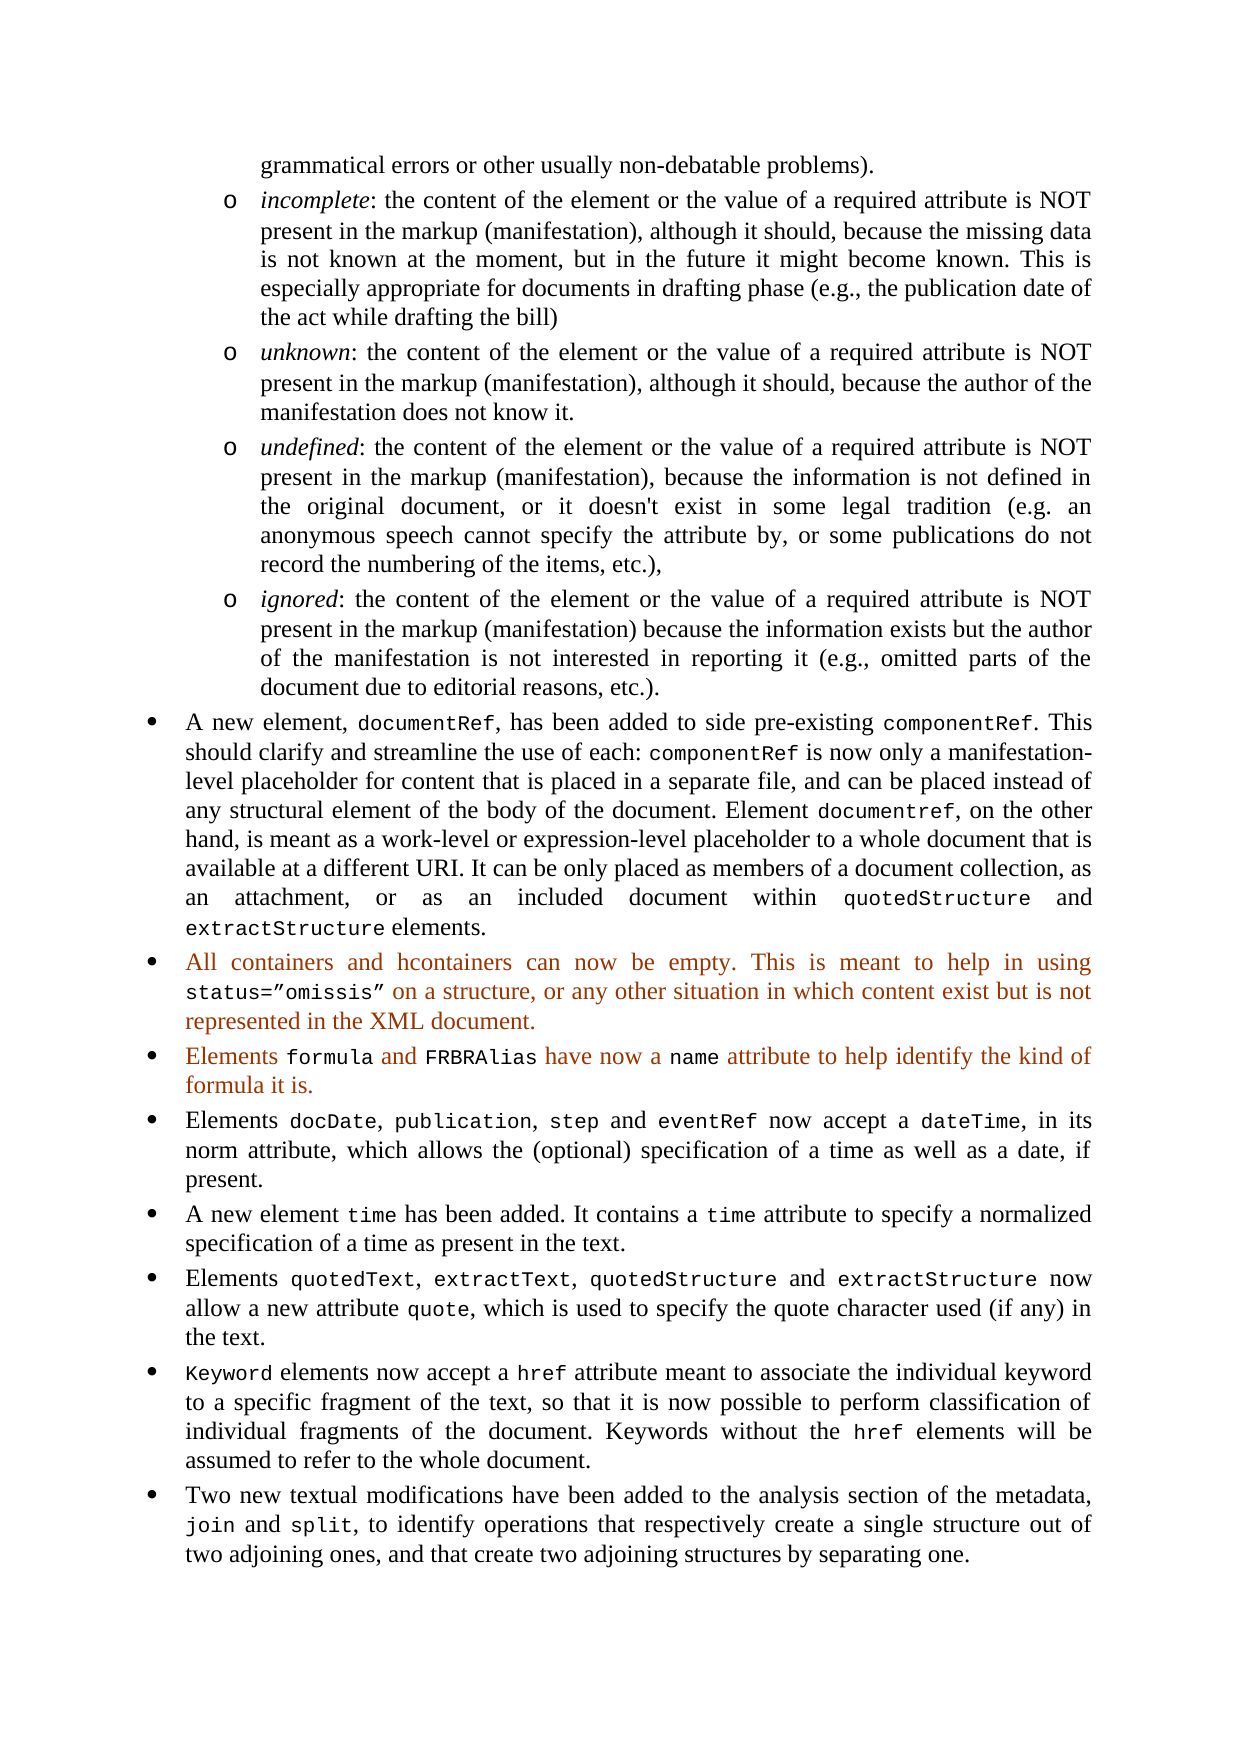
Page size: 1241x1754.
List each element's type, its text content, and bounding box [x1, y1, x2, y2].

list undefined: the content of the element or the value of a required attribute is NOT present in the markup (manifestation), because the information is not defined in the original document, or it doesn't exist in some legal tradition (e.g. an anonymous speech cannot specify the attribute by, or some publications do not record the numbering of the items, etc.), [223, 432, 1092, 577]
list grammatical errors or other usually non-debatable problems). [223, 150, 1092, 179]
list A new element time has been added. It contains a time attribute to specify a normalized specification of a time as present in the text. [148, 1199, 1092, 1257]
list Elements docDate, publication, step and eventRef now accept a dateTime, in its norm attribute, which allows the (optional) specification of a time as well as a date, if present. [148, 1105, 1092, 1192]
list ignored: the content of the element or the value of a required attribute is NOT present in the markup (manifestation) because the information exists but the author of the manifestation is not interested in reporting it (e.g., omitted parts of the document due to editorial reasons, etc.). [223, 584, 1092, 701]
list Elements quotedText, extractText, quotedStructure and extractStructure now allow a new attribute quote, which is used to specify the quote character used (if any) in the text. [148, 1263, 1092, 1351]
list Elements formula and FRBRAlias have now a name attribute to help identify the kind of formula it is. [148, 1041, 1092, 1099]
list unknown: the content of the element or the value of a required attribute is NOT present in the markup (manifestation), although it should, because the author of the manifestation does not know it. [223, 337, 1092, 425]
list All containers and hcontainers can now be empty. This is meant to help in using status=”omissis” on a structure, or any other situation in which content exist but is not represented in the XML document. [148, 947, 1092, 1034]
list Keyword elements now accept a href attribute meant to associate the individual keyword to a specific fragment of the text, so that it is now possible to perform classification of individual fragments of the document. Keywords without the href elements will be assumed to refer to the whole document. [148, 1357, 1092, 1474]
list incomplete: the content of the element or the value of a required attribute is NOT present in the markup (manifestation), although it should, because the missing data is not known at the moment, but in the future it might become known. This is especially appropriate for documents in drafting phase (e.g., the publication date of the act while drafting the bill) [223, 185, 1092, 331]
list Two new textual modifications have been added to the analysis section of the metadata, join and split, to identify operations that respectively create a single structure out of two adjoining ones, and that create two adjoining structures by separating one. [148, 1480, 1092, 1567]
list A new element, documentRef, has been added to side pre-existing componentRef. This should clarify and streamline the use of each: componentRef is now only a manifestation-level placeholder for content that is placed in a separate file, and can be placed instead of any structural element of the body of the document. Element documentref, on the other hand, is meant as a work-level or expression-level placeholder to a whole document that is available at a different URI. It can be only placed as members of a document collection, as an attachment, or as an included document within quotedStructure and extractStructure elements. [148, 707, 1092, 941]
